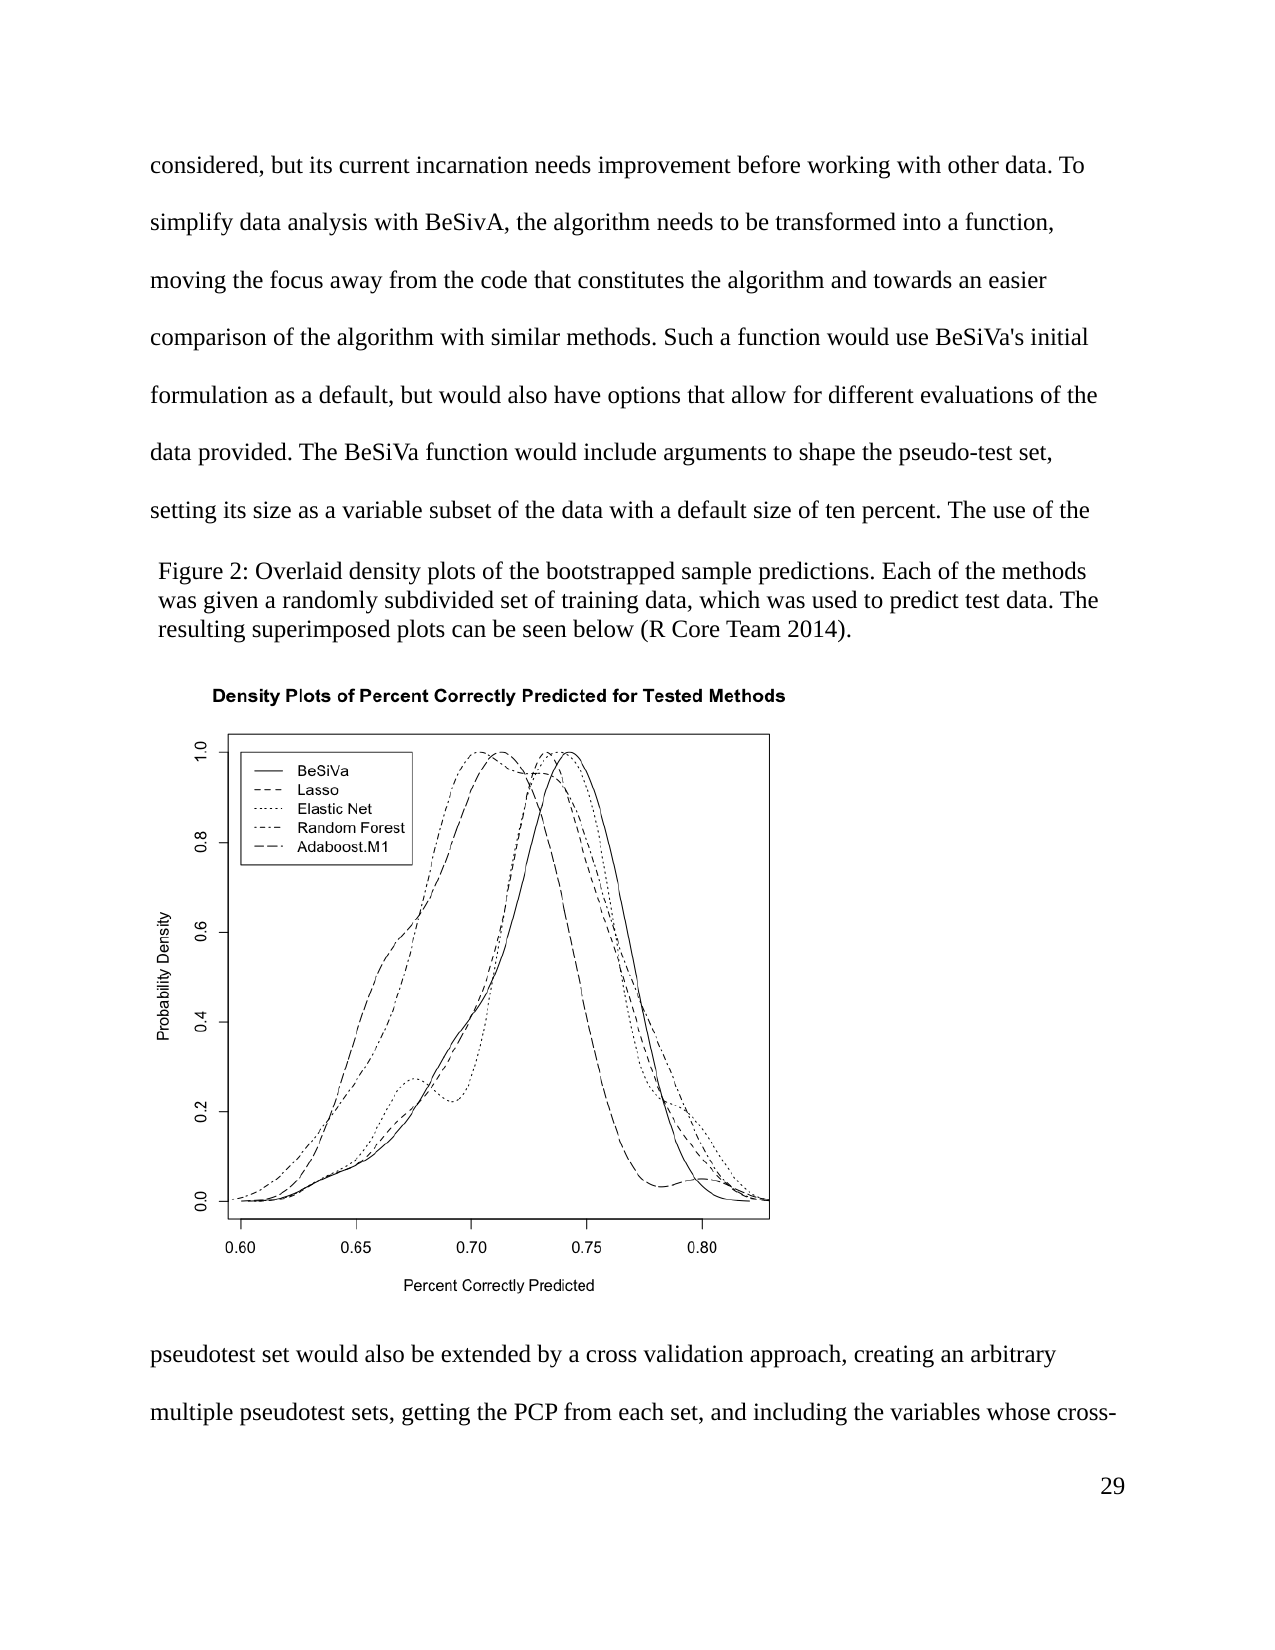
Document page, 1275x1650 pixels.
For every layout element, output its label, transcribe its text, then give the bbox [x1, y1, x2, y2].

text pseudotest set would also be extended by a cross validation approach, creating an arbitrary multiple pseudotest sets, getting the PCP from each set, and including the variables whose cross- [150, 635, 1125, 1425]
text considered, but its current incarnation needs improvement before working with other data. To simplify data analysis with BeSivA, the algorithm needs to be transformed into a function, moving the focus away from the code that constitutes the algorithm and towards an easier comparison of the algorithm with similar methods. Such a function would use BeSiVa's initial formulation as a default, but would also have options that allow for different evaluations of the data provided. The BeSiVa function would include arguments to shape the pseudo-test set, setting its size as a variable subset of the data with a default size of ten percent. The use of the [150, 150, 1125, 524]
picture [151, 658, 806, 1311]
